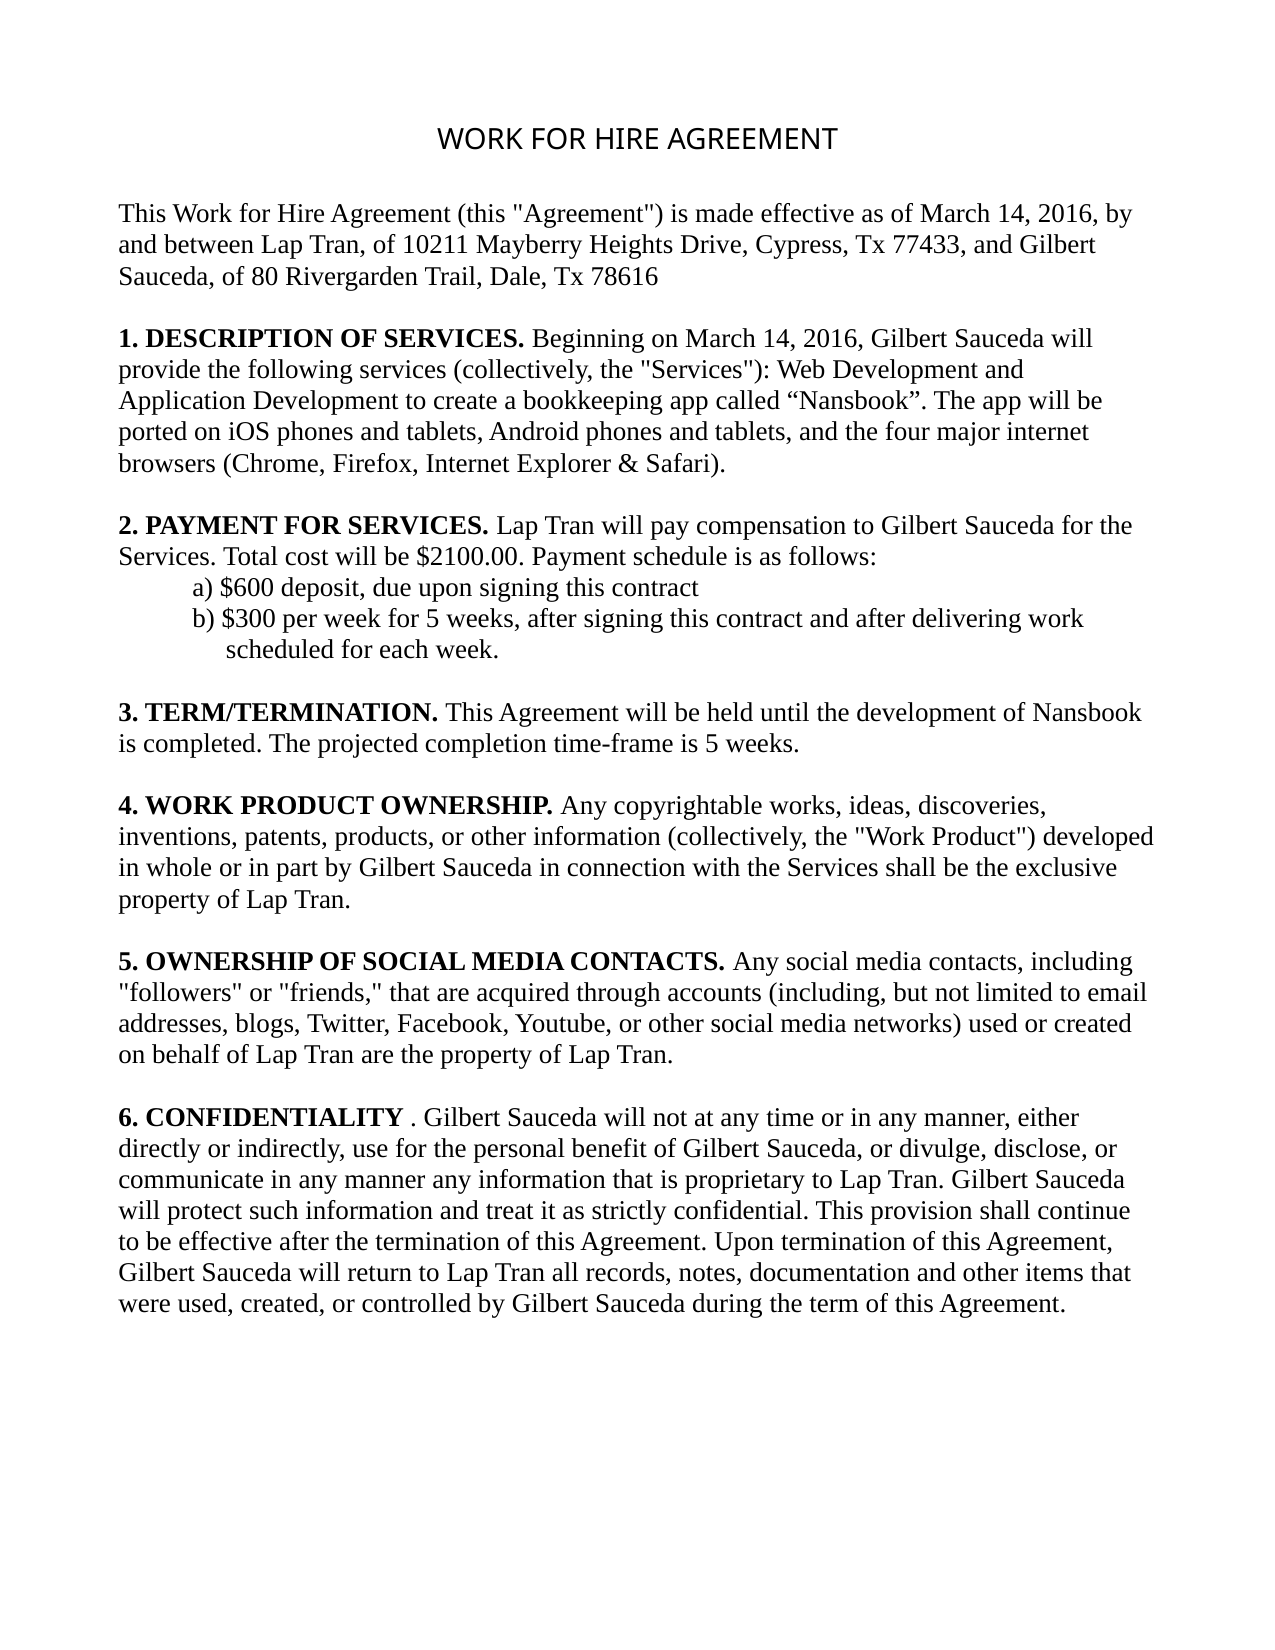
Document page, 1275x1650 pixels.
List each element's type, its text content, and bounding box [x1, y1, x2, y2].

text 6. CONFIDENTIALITY . Gilbert Sauceda will not at any time or in any manner, either directly or indirectly, use for the personal benefit of Gilbert Sauceda, or divulge, disclose, or communicate in any manner any information that is proprietary to Lap Tran. Gilbert Sauceda will protect such information and treat it as strictly confidential. This provision shall continue to be effective after the termination of this Agreement. Upon termination of this Agreement, Gilbert Sauceda will return to Lap Tran all records, notes, documentation and other items that were used, created, or controlled by Gilbert Sauceda during the term of this Agreement. [118, 1101, 1157, 1319]
text 2. PAYMENT FOR SERVICES. Lap Tran will pay compensation to Gilbert Sauceda for the Services. Total cost will be $2100.00. Payment schedule is as follows: [118, 509, 1157, 571]
subtitle b) $300 per week for 5 weeks, after signing this contract and after delivering work scheduled for each week. [118, 602, 1157, 665]
text This Work for Hire Agreement (this "Agreement") is made effective as of March 14, 2016, by and between Lap Tran, of 10211 Mayberry Heights Drive, Cypress, Tx 77433, and Gilbert Sauceda, of 80 Rivergarden Trail, Dale, Tx 78616 [118, 197, 1157, 291]
text WORK FOR HIRE AGREEMENT [118, 118, 1157, 158]
subtitle a) $600 deposit, due upon signing this contract [118, 571, 1157, 602]
text 3. TERM/TERMINATION. This Agreement will be held until the development of Nansbook is completed. The projected completion time-frame is 5 weeks. [118, 696, 1157, 758]
text 4. WORK PRODUCT OWNERSHIP. Any copyrightable works, ideas, discoveries, inventions, patents, products, or other information (collectively, the "Work Product") developed in whole or in part by Gilbert Sauceda in connection with the Services shall be the exclusive property of Lap Tran. [118, 789, 1157, 914]
text 5. OWNERSHIP OF SOCIAL MEDIA CONTACTS. Any social media contacts, including "followers" or "friends," that are acquired through accounts (including, but not limited to email addresses, blogs, Twitter, Facebook, Youtube, or other social media networks) used or created on behalf of Lap Tran are the property of Lap Tran. [118, 945, 1157, 1069]
text 1. DESCRIPTION OF SERVICES. Beginning on March 14, 2016, Gilbert Sauceda will provide the following services (collectively, the "Services"): Web Development and Application Development to create a bookkeeping app called “Nansbook”. The app will be ported on iOS phones and tablets, Android phones and tablets, and the four major internet browsers (Chrome, Firefox, Internet Explorer & Safari). [118, 322, 1157, 478]
